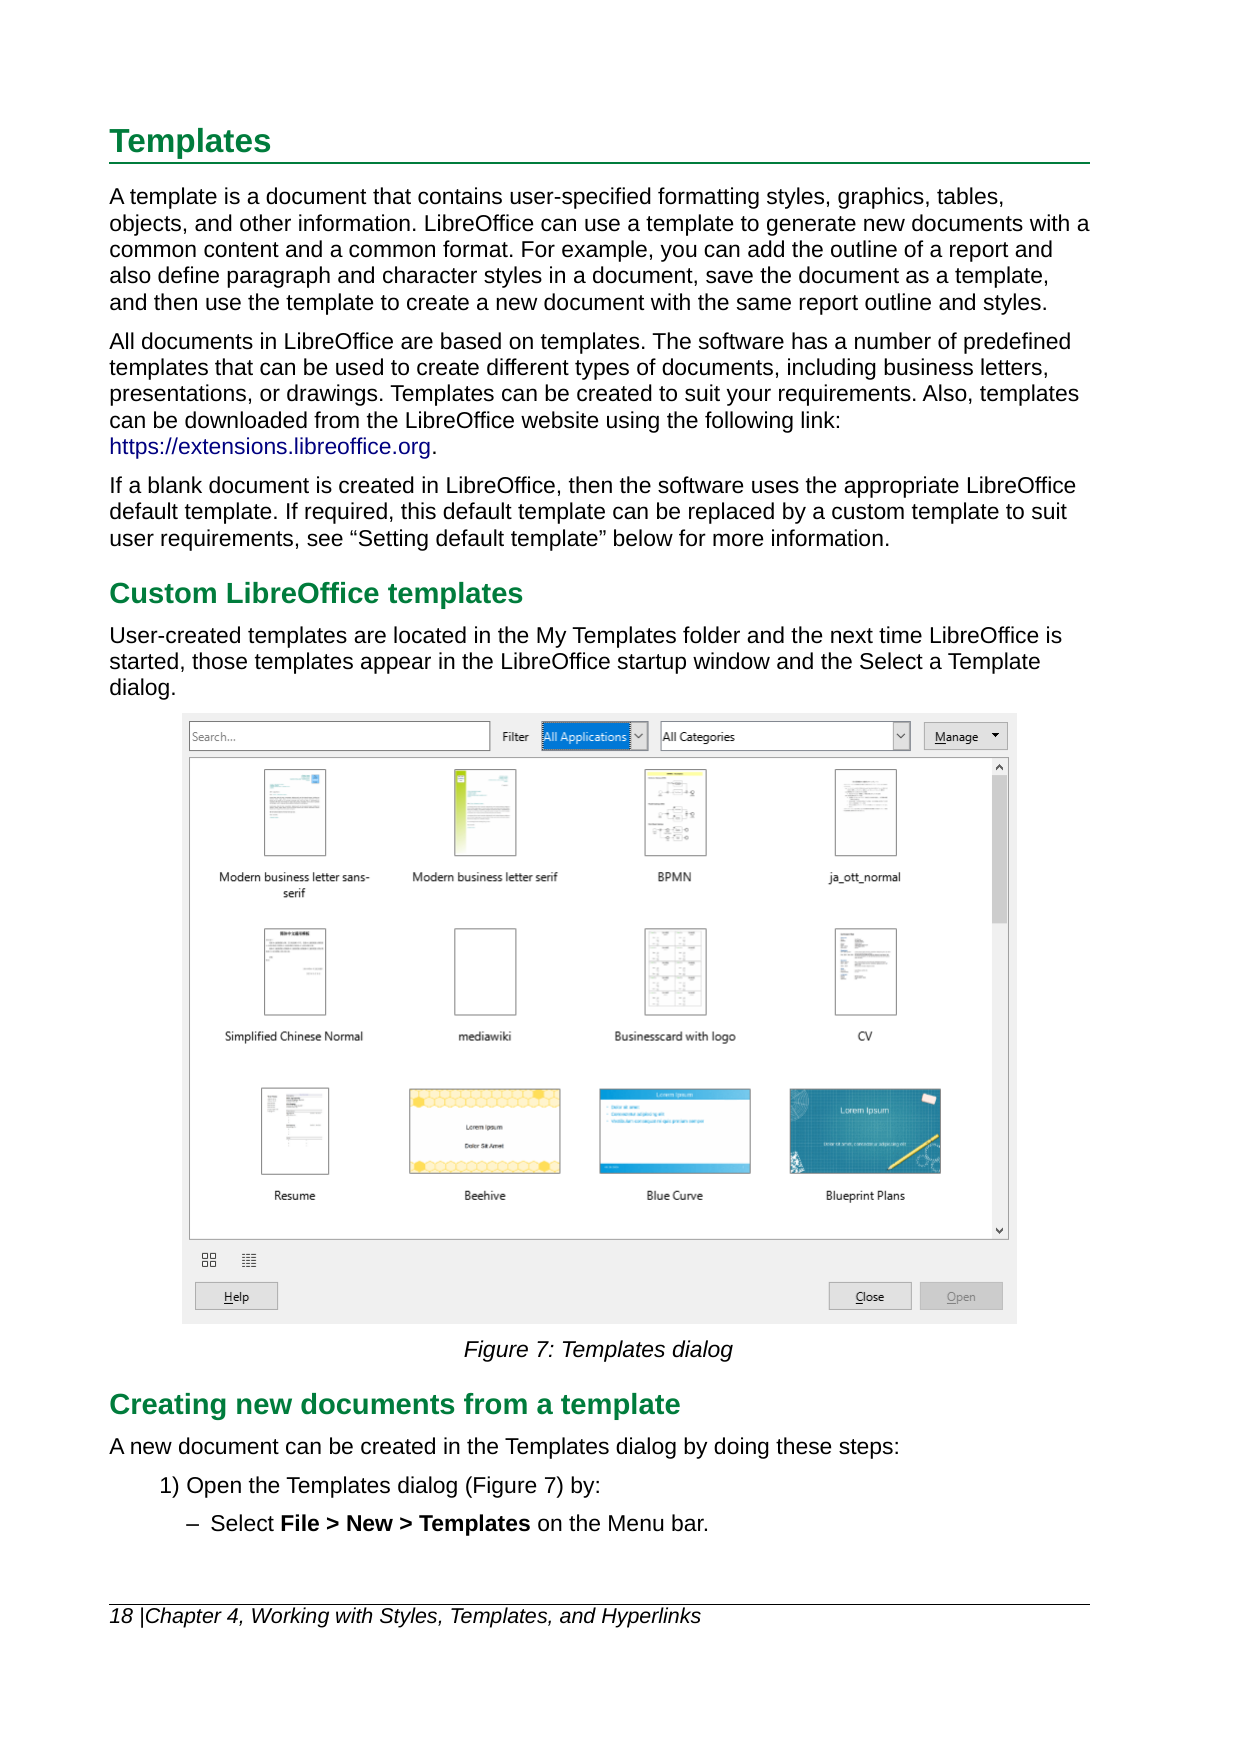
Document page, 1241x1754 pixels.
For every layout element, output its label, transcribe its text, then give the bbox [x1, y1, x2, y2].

subtitle Templates [109, 121, 1090, 162]
subtitle Creating new documents from a template [109, 1387, 1090, 1420]
subtitle Custom LibreOffice templates [109, 576, 1090, 609]
text User-created templates are located in the My Templates folder and the next time LibreOffice is started, those templates appear in the LibreOffice startup window and the Select a Template dialog. [109, 622, 1090, 701]
list Open the Templates dialog (Figure 7) by: [186, 1472, 1090, 1498]
text If a blank document is created in LibreOffice, then the software uses the appropriate LibreOffice default template. If required, this default template can be replaced by a custom template to suit user requirements, see “Setting default template” below for more information. [109, 472, 1090, 551]
list Select File > New > Templates on the Menu bar. [186, 1510, 1090, 1537]
text All documents in LibreOffice are based on templates. The software has a number of predefined templates that can be used to create different types of documents, including business letters, presentations, or drawings. Templates can be created to suit your requirements. Also, templates can be downloaded from the LibreOffice website using the following link: https://extensions.libreoffice.org. [109, 328, 1090, 459]
picture [182, 713, 1017, 1324]
text A template is a document that contains user-specified formatting styles, graphics, tables, objects, and other information. LibreOffice can use a template to generate new documents with a common content and a common format. For example, you can add the outline of a report and also define paragraph and character styles in a document, save the document as a template, and then use the template to create a new document with the same report outline and styles. [109, 183, 1090, 315]
list A new document can be created in the Templates dialog by doing these steps: [109, 1433, 1090, 1459]
text Figure 7: Templates dialog [182, 1336, 1017, 1362]
